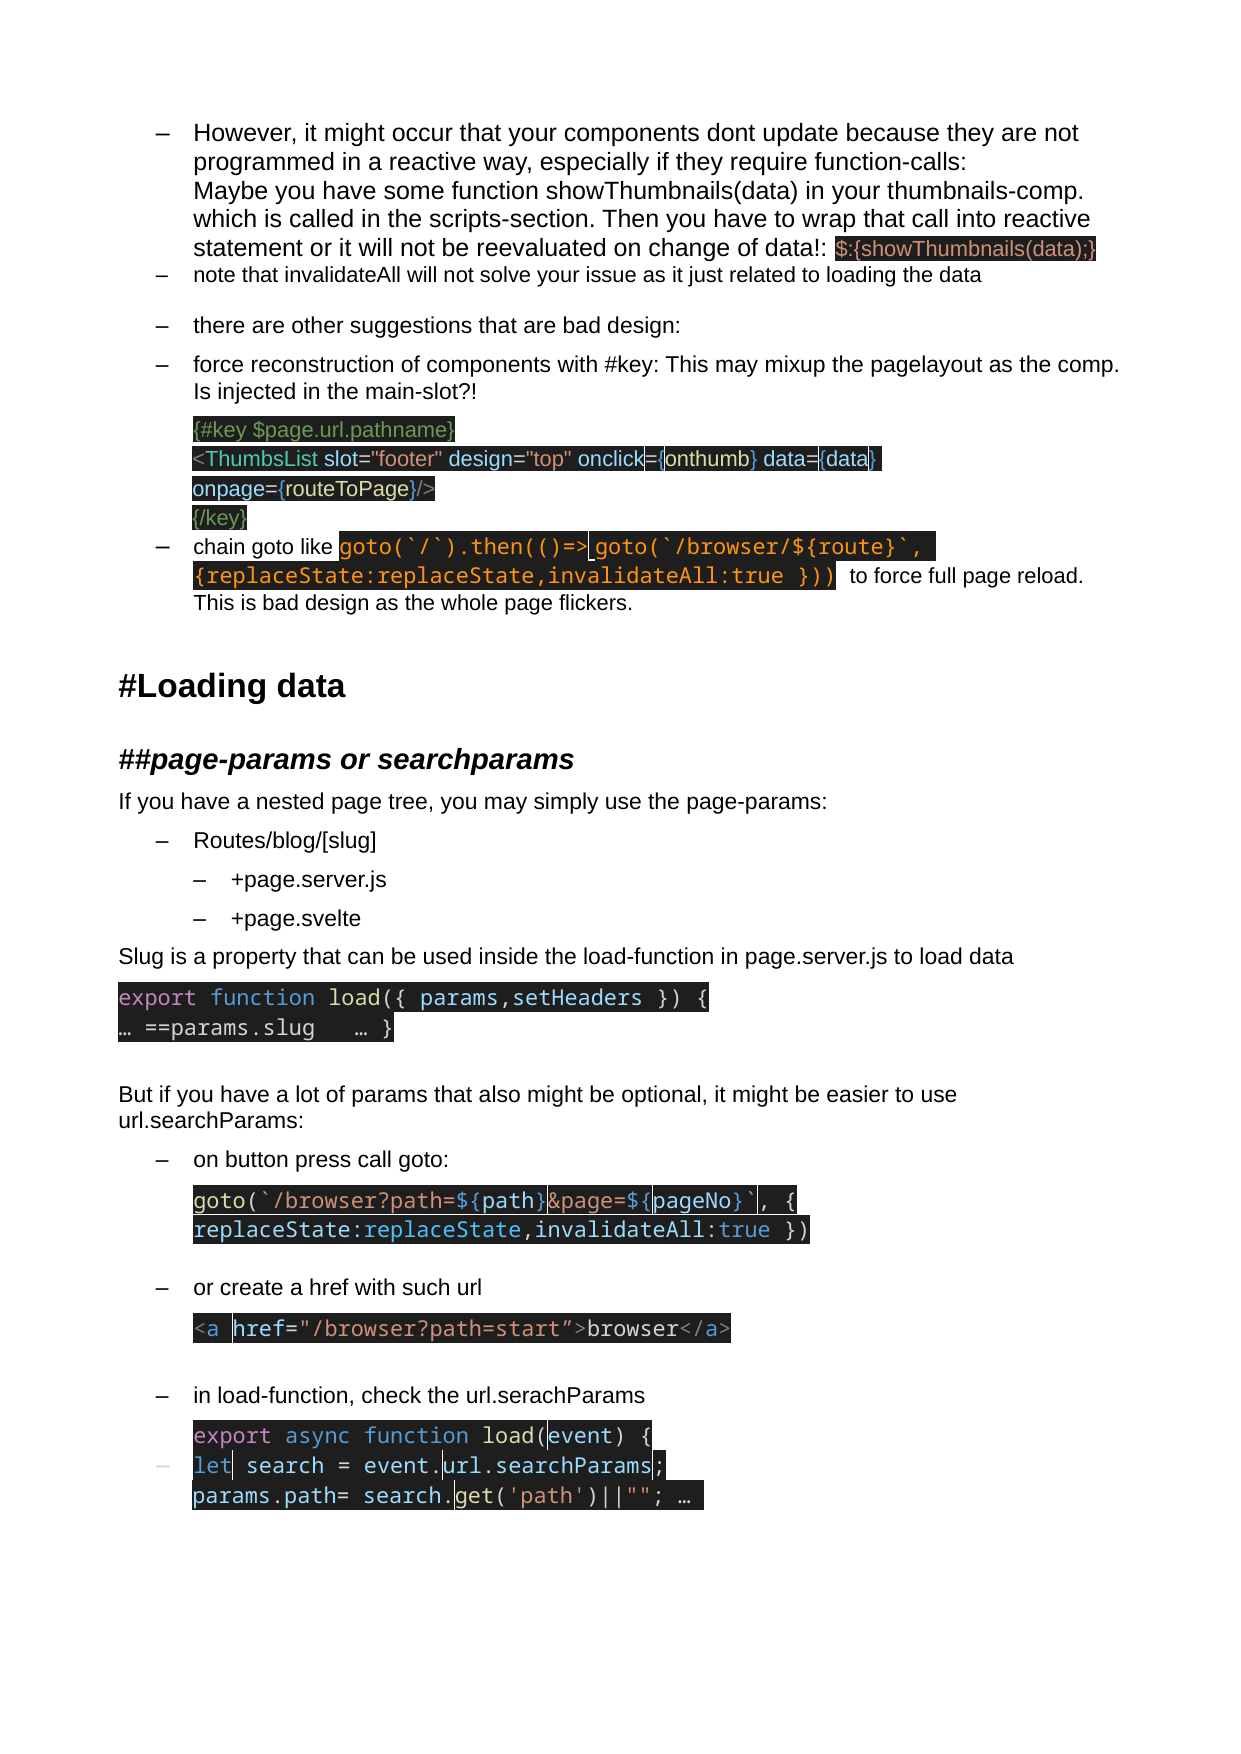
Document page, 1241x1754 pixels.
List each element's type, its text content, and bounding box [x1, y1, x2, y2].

text {/key} [118, 501, 1122, 531]
list note that invalidateAll will not solve your issue as it just related to loading the data [156, 262, 1122, 287]
subtitle ##page-params or searchparams [118, 742, 1122, 775]
list <a href="/browser?path=start”>browser</a> [156, 1313, 1122, 1343]
list on button press call goto: [156, 1146, 1122, 1172]
list goto(`/browser?path=${path}&page=${pageNo}`, { replaceState:replaceState,invalidateAll:true }) [156, 1185, 1122, 1244]
text If you have a nested page tree, you may simply use the page-params: [118, 788, 1122, 814]
text … ==params.slug … } [118, 1012, 1122, 1042]
list However, it might occur that your components dont update because they are not programmed in a reactive way, especially if they require function-calls: [156, 118, 1122, 176]
list {#key $page.url.pathname} [156, 416, 1122, 442]
text Slug is a property that can be used inside the load-function in page.server.js to load data [118, 943, 1122, 970]
list chain goto like goto(`/`).then(()=> goto(`/browser/${route}`, {replaceState:replaceState,invalidateAll:true })) to force full page reload. This is bad design as the whole page flickers. [156, 531, 1122, 616]
list Routes/blog/[slug] [156, 827, 1122, 853]
text params.path= search.get('path')||""; … [118, 1480, 1122, 1510]
subtitle #Loading data [118, 666, 1122, 704]
list +page.svelte [193, 904, 1122, 931]
text But if you have a lot of params that also might be optional, it might be easier to use url.searchParams: [118, 1081, 1122, 1133]
list export async function load(event) { [156, 1420, 1122, 1450]
list force reconstruction of components with #key: This may mixup the pagelayout as the comp. Is injected in the main-slot?! [156, 351, 1122, 404]
text <ThumbsList slot="footer" design="top" onclick={onthumb} data={data} onpage={routeToPage}/> [118, 442, 1122, 501]
list there are other suggestions that are bad design: [156, 312, 1122, 339]
text export function load({ params,setHeaders }) { [118, 982, 1122, 1012]
list Maybe you have some function showThumbnails(data) in your thumbnails-comp. which is called in the scripts-section. Then you have to wrap that call into reactive statement or it will not be reevaluated on change of data!: $:{showThumbnails(data);} [156, 176, 1122, 262]
list in load-function, check the url.serachParams [156, 1382, 1122, 1408]
list let search = event.url.searchParams; [156, 1450, 1122, 1480]
list +page.server.js [193, 866, 1122, 892]
list or create a href with such url [156, 1274, 1122, 1300]
